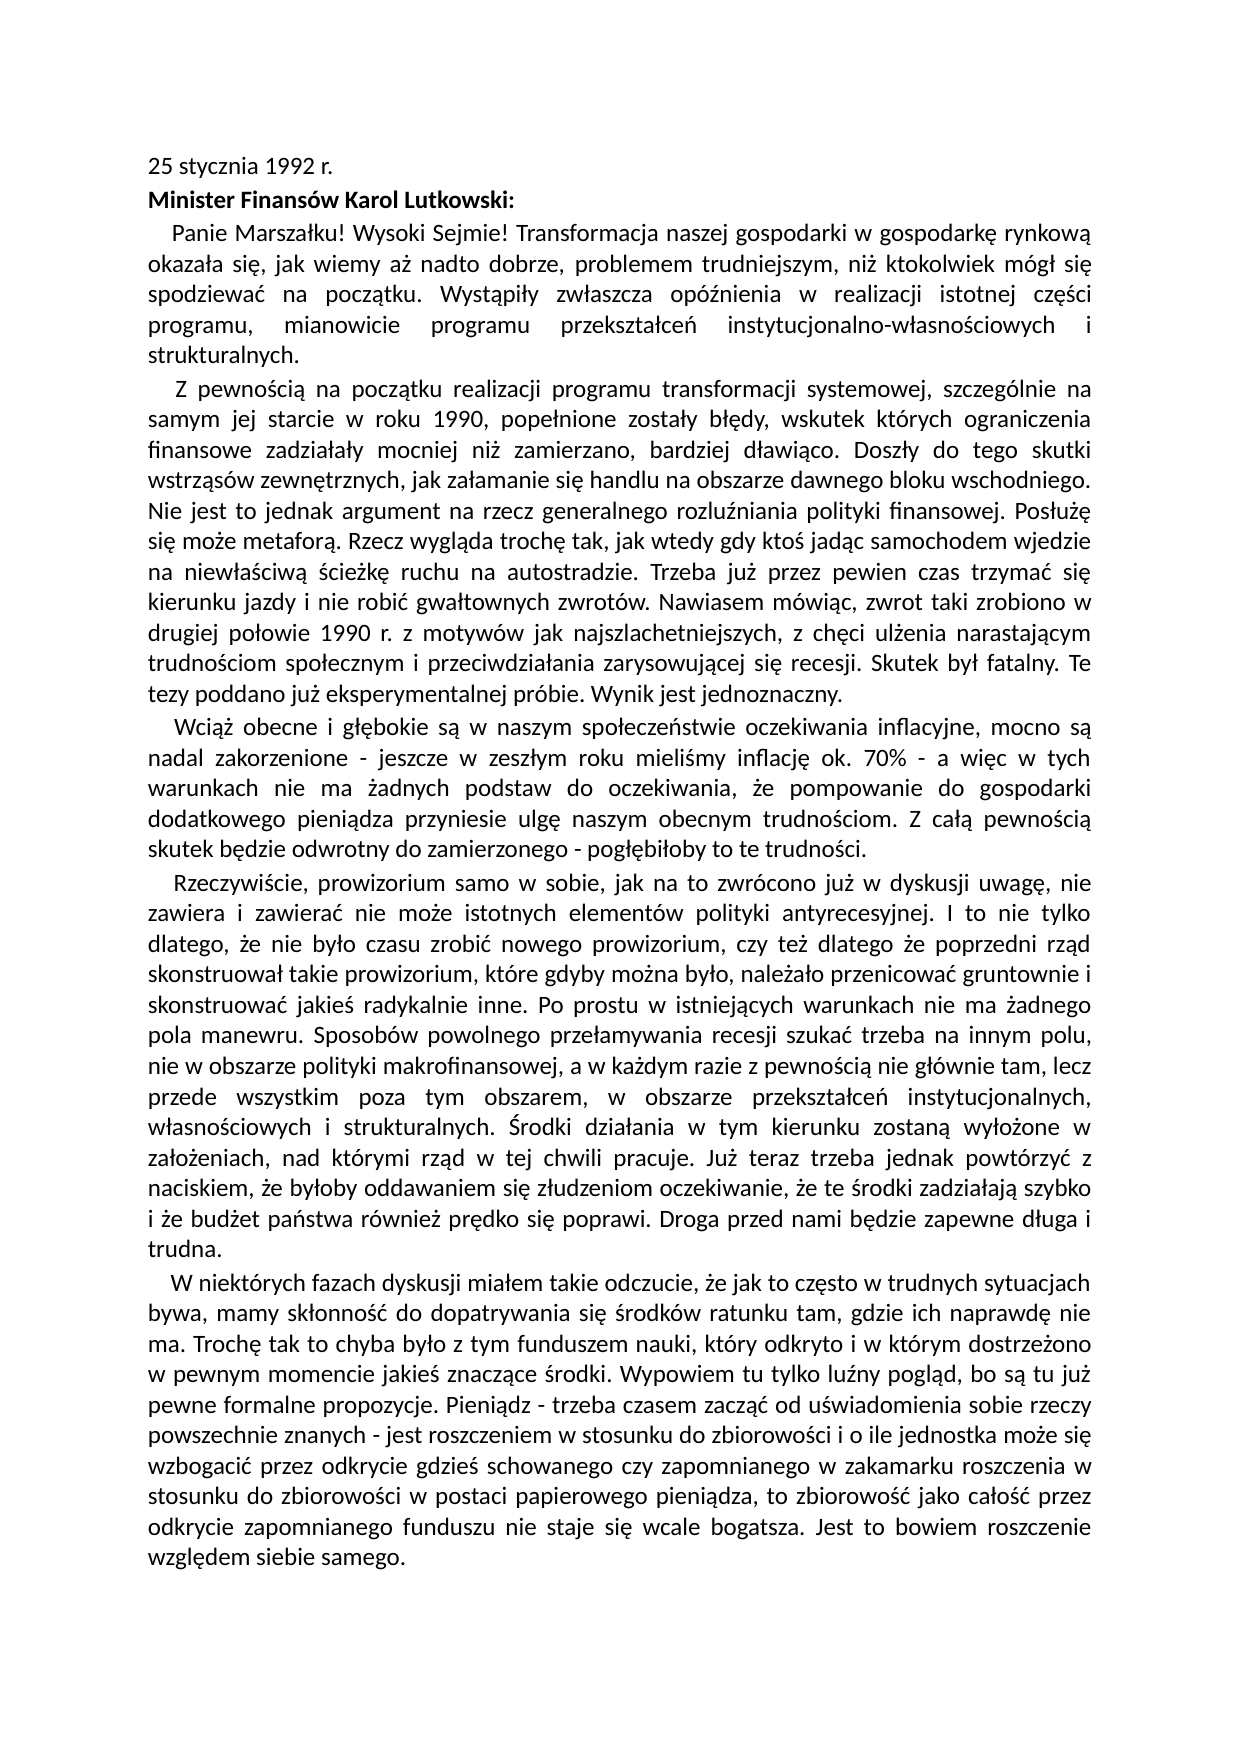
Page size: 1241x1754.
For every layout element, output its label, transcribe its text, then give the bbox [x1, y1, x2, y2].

text Z pewnością na początku realizacji programu transformacji systemowej, szczególnie na samym jej starcie w roku 1990, popełnione zostały błędy, wskutek których ograniczenia finansowe zadziałały mocniej niż zamierzano, bardziej dławiąco. Doszły do tego skutki wstrząsów zewnętrznych, jak załamanie się handlu na obszarze dawnego bloku wschodniego. Nie jest to jednak argument na rzecz generalnego rozluźniania polityki finansowej. Posłużę się może metaforą. Rzecz wygląda trochę tak, jak wtedy gdy ktoś jadąc samochodem wjedzie na niewłaściwą ścieżkę ruchu na autostradzie. Trzeba już przez pewien czas trzymać się kierunku jazdy i nie robić gwałtownych zwrotów. Nawiasem mówiąc, zwrot taki zrobiono w drugiej połowie 1990 r. z motywów jak najszlachetniejszych, z chęci ulżenia narastającym trudnościom społecznym i przeciwdziałania zarysowującej się recesji. Skutek był fatalny. Te tezy poddano już eksperymentalnej próbie. Wynik jest jednoznaczny. [148, 373, 1093, 709]
text Rzeczywiście, prowizorium samo w sobie, jak na to zwrócono już w dyskusji uwagę, nie zawiera i zawierać nie może istotnych elementów polityki antyrecesyjnej. I to nie tylko dlatego, że nie było czasu zrobić nowego prowizorium, czy też dlatego że poprzedni rząd skonstruował takie prowizorium, które gdyby można było, należało przenicować gruntownie i skonstruować jakieś radykalnie inne. Po prostu w istniejących warunkach nie ma żadnego pola manewru. Sposobów powolnego przełamywania recesji szukać trzeba na innym polu, nie w obszarze polityki makrofinansowej, a w każdym razie z pewnością nie głównie tam, lecz przede wszystkim poza tym obszarem, w obszarze przekształceń instytucjonalnych, własnościowych i strukturalnych. Środki działania w tym kierunku zostaną wyłożone w założeniach, nad którymi rząd w tej chwili pracuje. Już teraz trzeba jednak powtórzyć z naciskiem, że byłoby oddawaniem się złudzeniom oczekiwanie, że te środki zadziałają szybko i że budżet państwa również prędko się poprawi. Droga przed nami będzie zapewne długa i trudna. [148, 867, 1093, 1264]
text Wciąż obecne i głębokie są w naszym społeczeństwie oczekiwania inflacyjne, mocno są nadal zakorzenione - jeszcze w zeszłym roku mieliśmy inflację ok. 70% - a więc w tych warunkach nie ma żadnych podstaw do oczekiwania, że pompowanie do gospodarki dodatkowego pieniądza przyniesie ulgę naszym obecnym trudnościom. Z całą pewnością skutek będzie odwrotny do zamierzonego - pogłębiłoby to te trudności. [148, 712, 1093, 864]
text Minister Finansów Karol Lutkowski: [148, 184, 1093, 214]
text 25 stycznia 1992 r. [148, 151, 1093, 181]
text Panie Marszałku! Wysoki Sejmie! Transformacja naszej gospodarki w gospodarkę rynkową okazała się, jak wiemy aż nadto dobrze, problemem trudniejszym, niż ktokolwiek mógł się spodziewać na początku. Wystąpiły zwłaszcza opóźnienia w realizacji istotnej części programu, mianowicie programu przekształceń instytucjonalno-własnościowych i strukturalnych. [148, 217, 1093, 370]
text W niektórych fazach dyskusji miałem takie odczucie, że jak to często w trudnych sytuacjach bywa, mamy skłonność do dopatrywania się środków ratunku tam, gdzie ich naprawdę nie ma. Trochę tak to chyba było z tym funduszem nauki, który odkryto i w którym dostrzeżono w pewnym momencie jakieś znaczące środki. Wypowiem tu tylko luźny pogląd, bo są tu już pewne formalne propozycje. Pieniądz - trzeba czasem zacząć od uświadomienia sobie rzeczy powszechnie znanych - jest roszczeniem w stosunku do zbiorowości i o ile jednostka może się wzbogacić przez odkrycie gdzieś schowanego czy zapomnianego w zakamarku roszczenia w stosunku do zbiorowości w postaci papierowego pieniądza, to zbiorowość jako całość przez odkrycie zapomnianego funduszu nie staje się wcale bogatsza. Jest to bowiem roszczenie względem siebie samego. [148, 1267, 1093, 1572]
